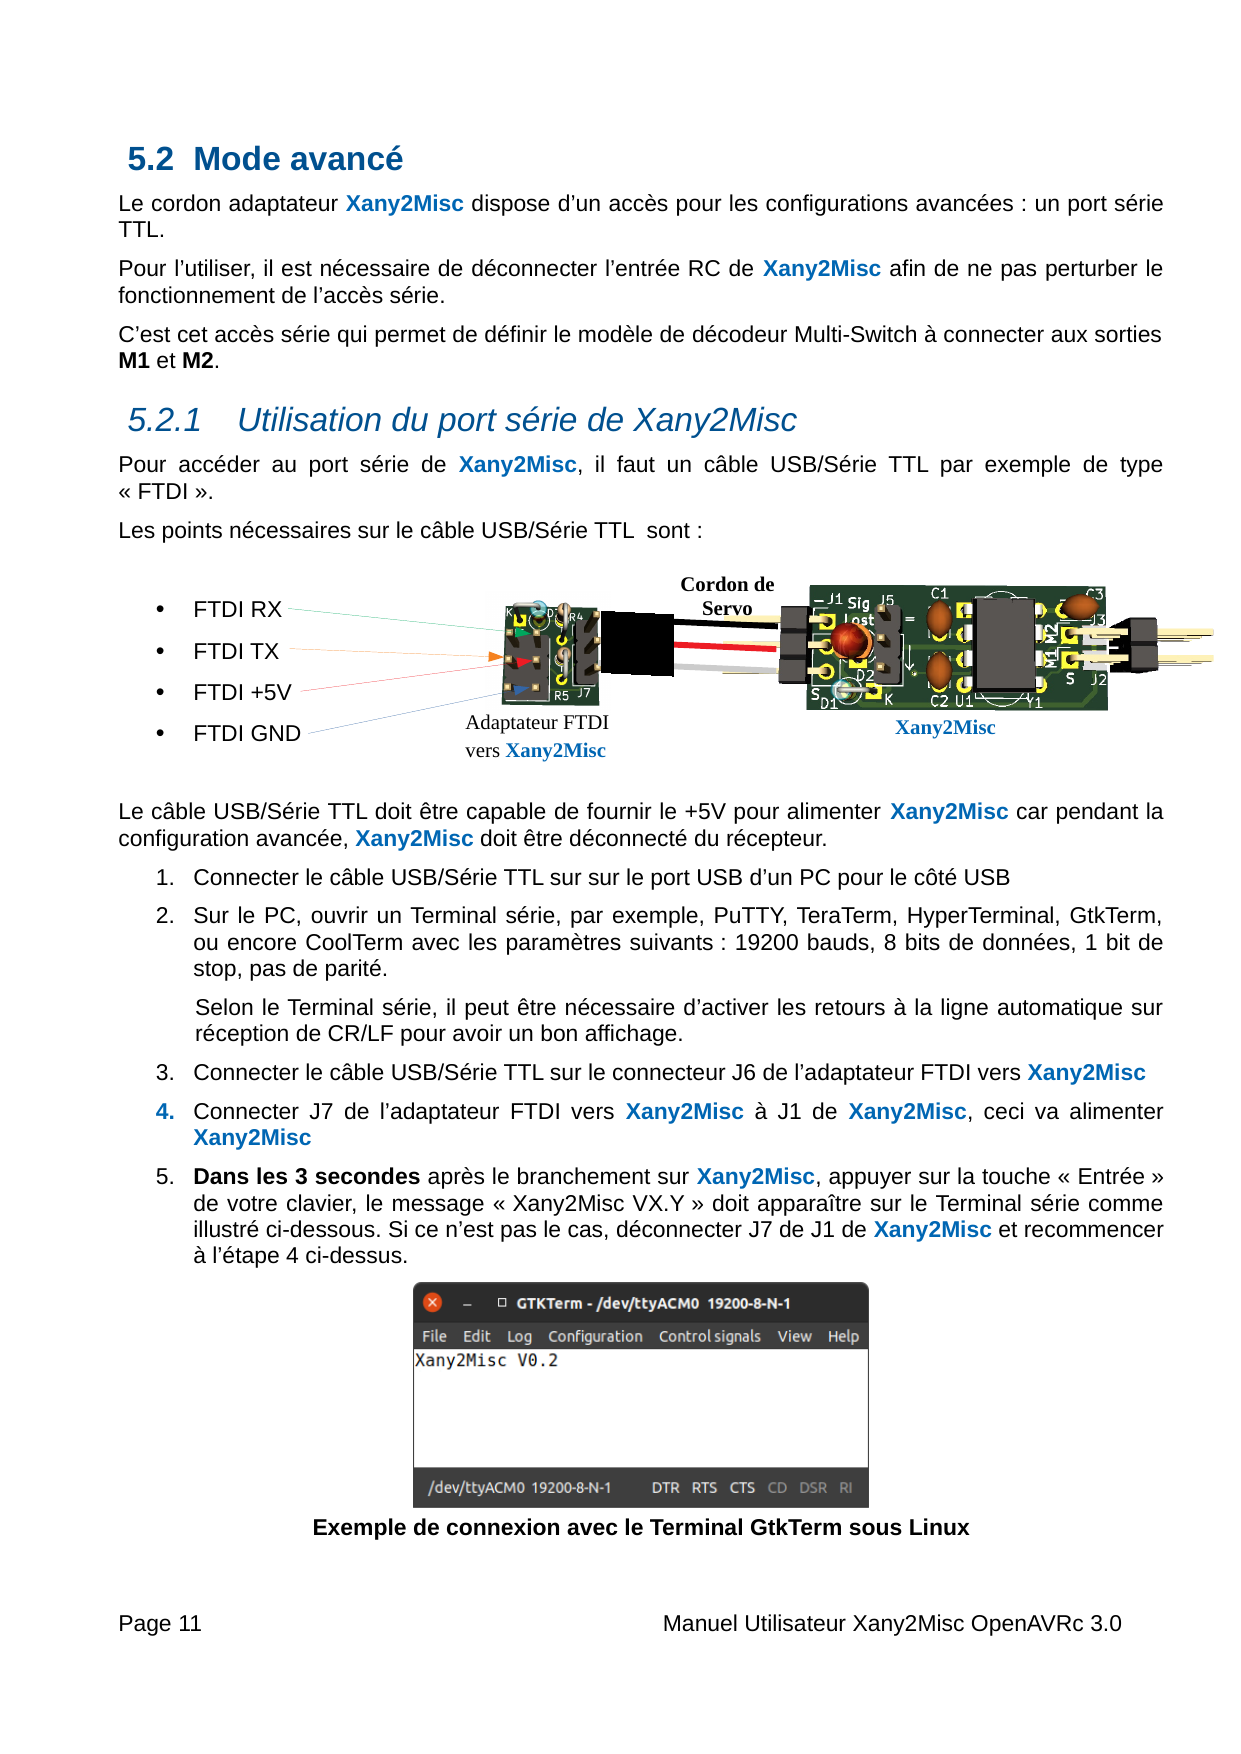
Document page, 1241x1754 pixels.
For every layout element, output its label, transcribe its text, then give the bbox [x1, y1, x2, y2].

list Sur le PC, ouvrir un Terminal série, par exemple, PuTTY, TeraTerm, HyperTerminal, GtkTerm, ou encore CoolTerm avec les paramètres suivants : 19200 bauds, 8 bits de données, 1 bit de stop, pas de parité. [156, 902, 1164, 981]
picture [717, 585, 1214, 712]
text Pour l’utiliser, il est nécessaire de déconnecter l’entrée RC de Xany2Misc afin de ne pas perturber le fonctionnement de l’accès série. [118, 255, 1164, 308]
picture [485, 591, 611, 716]
list Connecter le câble USB/Série TTL sur le connecteur J6 de l’adaptateur FTDI vers Xany2Misc [156, 1059, 1164, 1085]
list Connecter J7 de l’adaptateur FTDI vers Xany2Misc à J1 de Xany2Misc, ceci va alimenter Xany2Misc [156, 1098, 1164, 1151]
list FTDI +5V [156, 677, 485, 706]
list [674, 648, 717, 664]
text Exemple de connexion avec le Terminal GtkTerm sous Linux [118, 1514, 1164, 1541]
list Connecter le câble USB/Série TTL sur sur le port USB d’un PC pour le côté USB [156, 863, 1164, 890]
list FTDI RX [611, 594, 717, 620]
list FTDI GND [156, 718, 1164, 747]
subtitle Utilisation du port série de Xany2Misc [118, 400, 1164, 439]
list [611, 677, 717, 706]
list Dans les 3 secondes après le branchement sur Xany2Misc, appuyer sur la touche « Entrée » de votre clavier, le message « Xany2Misc VX.Y » doit apparaître sur le Terminal série comme illustré ci-dessous. Si ce n’est pas le cas, déconnecter J7 de J1 de Xany2Misc et recommencer à l’étape 4 ci-dessus. [156, 1163, 1164, 1268]
text Le câble USB/Série TTL doit être capable de fournir le +5V pour alimenter Xany2Misc car pendant la configuration avancée, Xany2Misc doit être déconnecté du récepteur. [118, 798, 1164, 851]
list FTDI TX [156, 636, 485, 664]
text Les points nécessaires sur le câble USB/Série TTL sont : [118, 517, 1164, 543]
picture [411, 1281, 870, 1510]
text Pour accéder au port série de Xany2Misc, il faut un câble USB/Série TTL par exemple de type « FTDI ». [118, 451, 1164, 504]
text Le cordon adaptateur Xany2Misc dispose d’un accès pour les configurations avancées : un port série TTL. [118, 190, 1164, 243]
list FTDI RX [156, 594, 485, 623]
text Selon le Terminal série, il peut être nécessaire d’activer les retours à la ligne automatique sur réception de CR/LF pour avoir un bon affichage. [195, 994, 1164, 1047]
subtitle Mode avancé [118, 139, 1164, 178]
text C’est cet accès série qui permet de définir le modèle de décodeur Multi-Switch à connecter aux sorties M1 et M2. [118, 321, 1164, 373]
list [674, 636, 717, 643]
